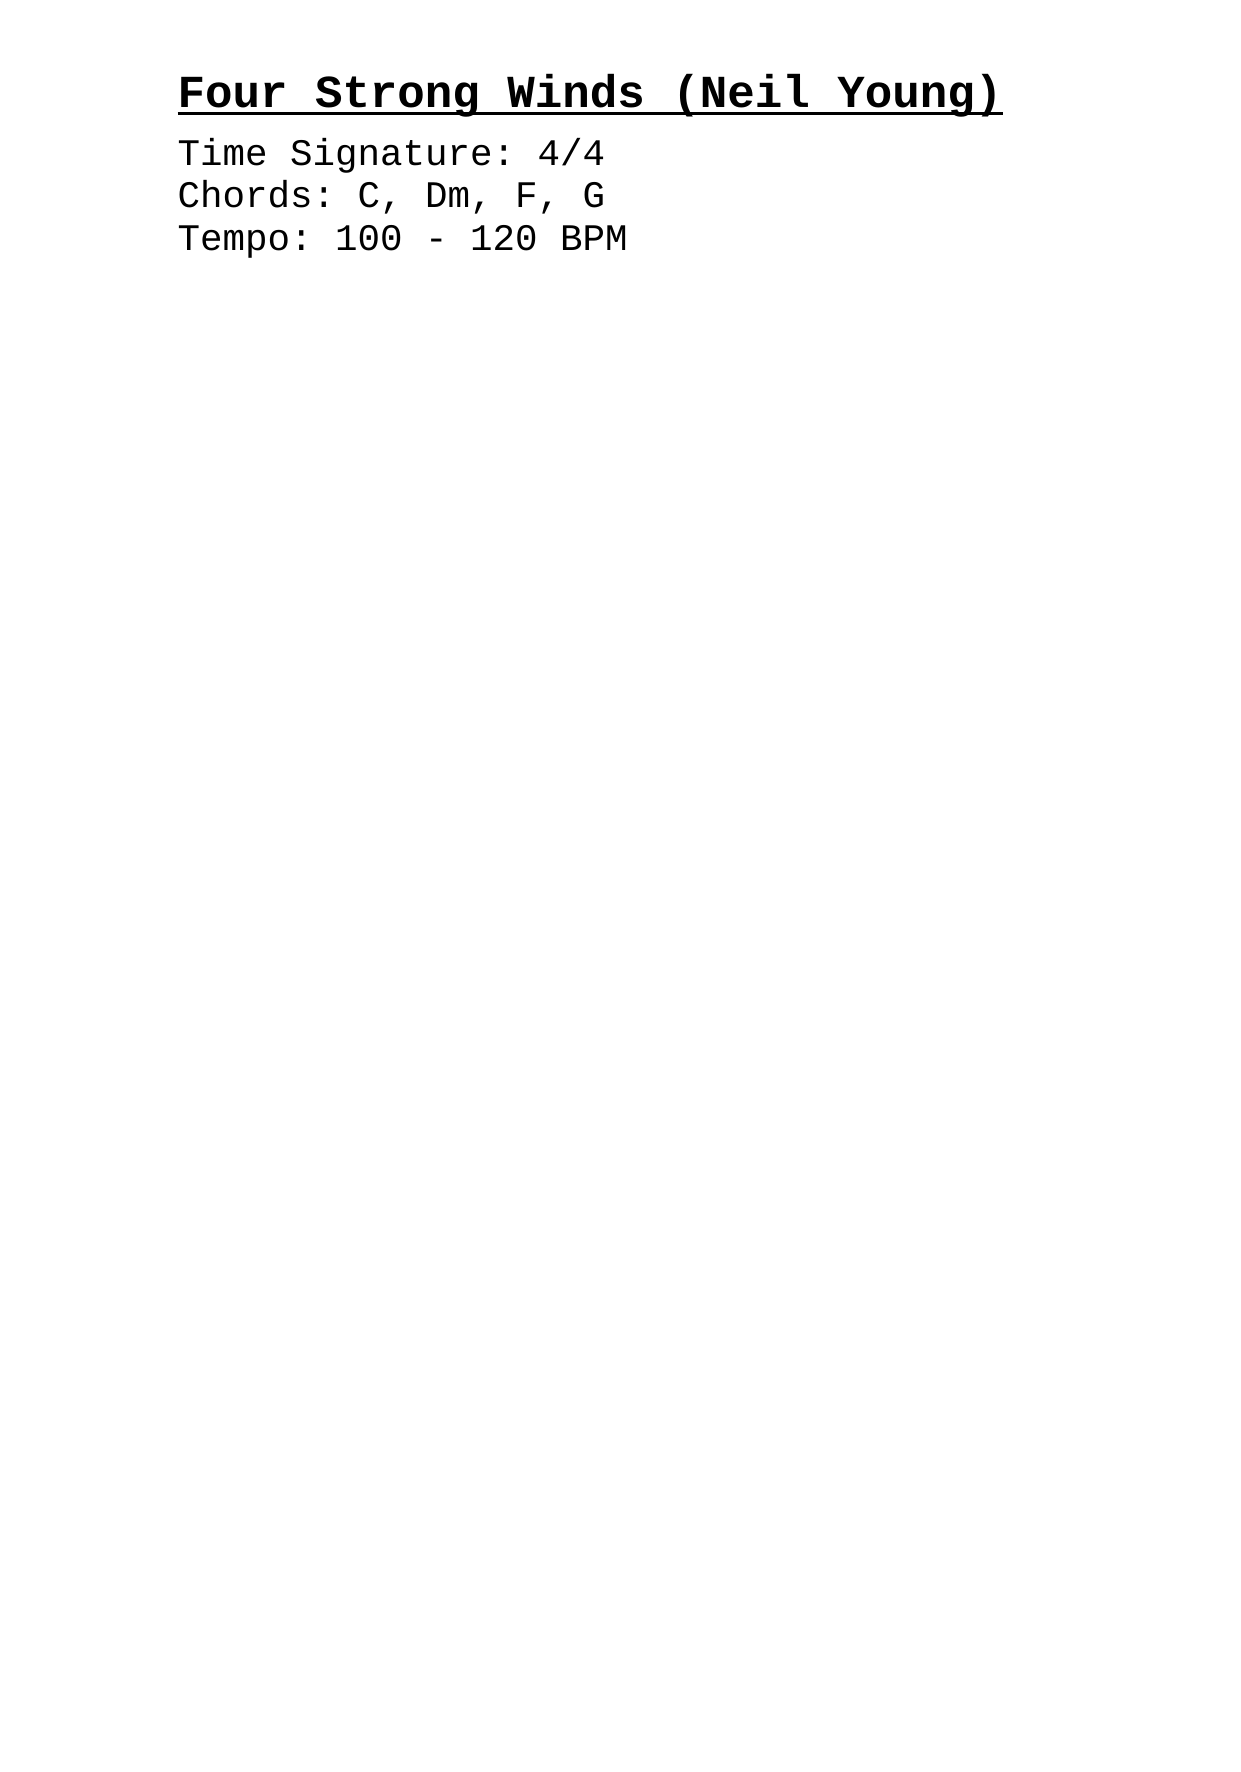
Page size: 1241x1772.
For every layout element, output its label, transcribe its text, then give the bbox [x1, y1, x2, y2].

subtitle Four Strong Winds (Neil Young) [177, 69, 1196, 121]
subtitle Chords: C, Dm, F, G [177, 176, 1196, 219]
subtitle Time Signature: 4/4 [177, 134, 1196, 176]
subtitle Tempo: 100 - 120 BPM [177, 219, 1196, 261]
